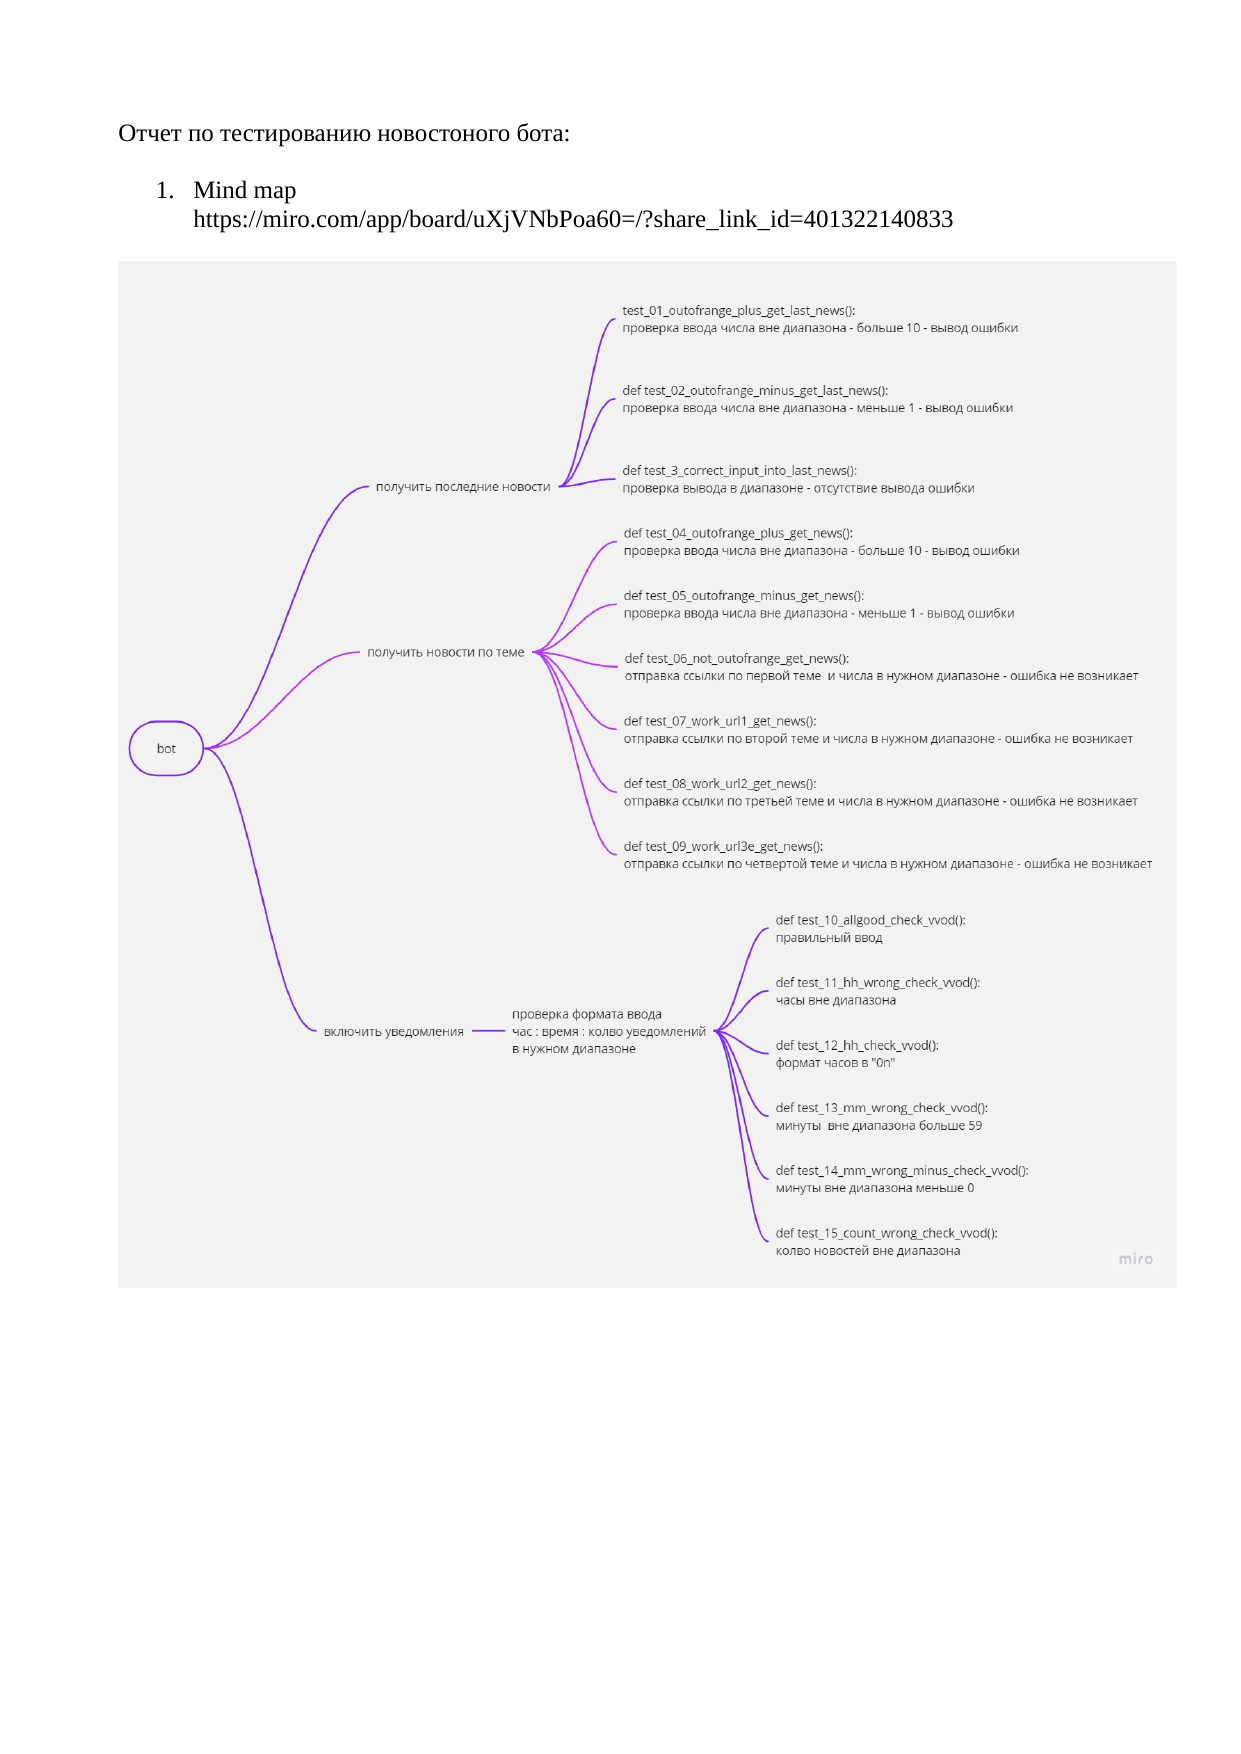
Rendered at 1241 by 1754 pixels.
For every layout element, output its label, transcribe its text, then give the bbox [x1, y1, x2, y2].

list Mind map [156, 176, 1122, 204]
text Отчет по тестированию новостоного бота: [118, 118, 1122, 147]
text https://miro.com/app/board/uXjVNbPoa60=/?share_link_id=401322140833 [193, 204, 1122, 233]
